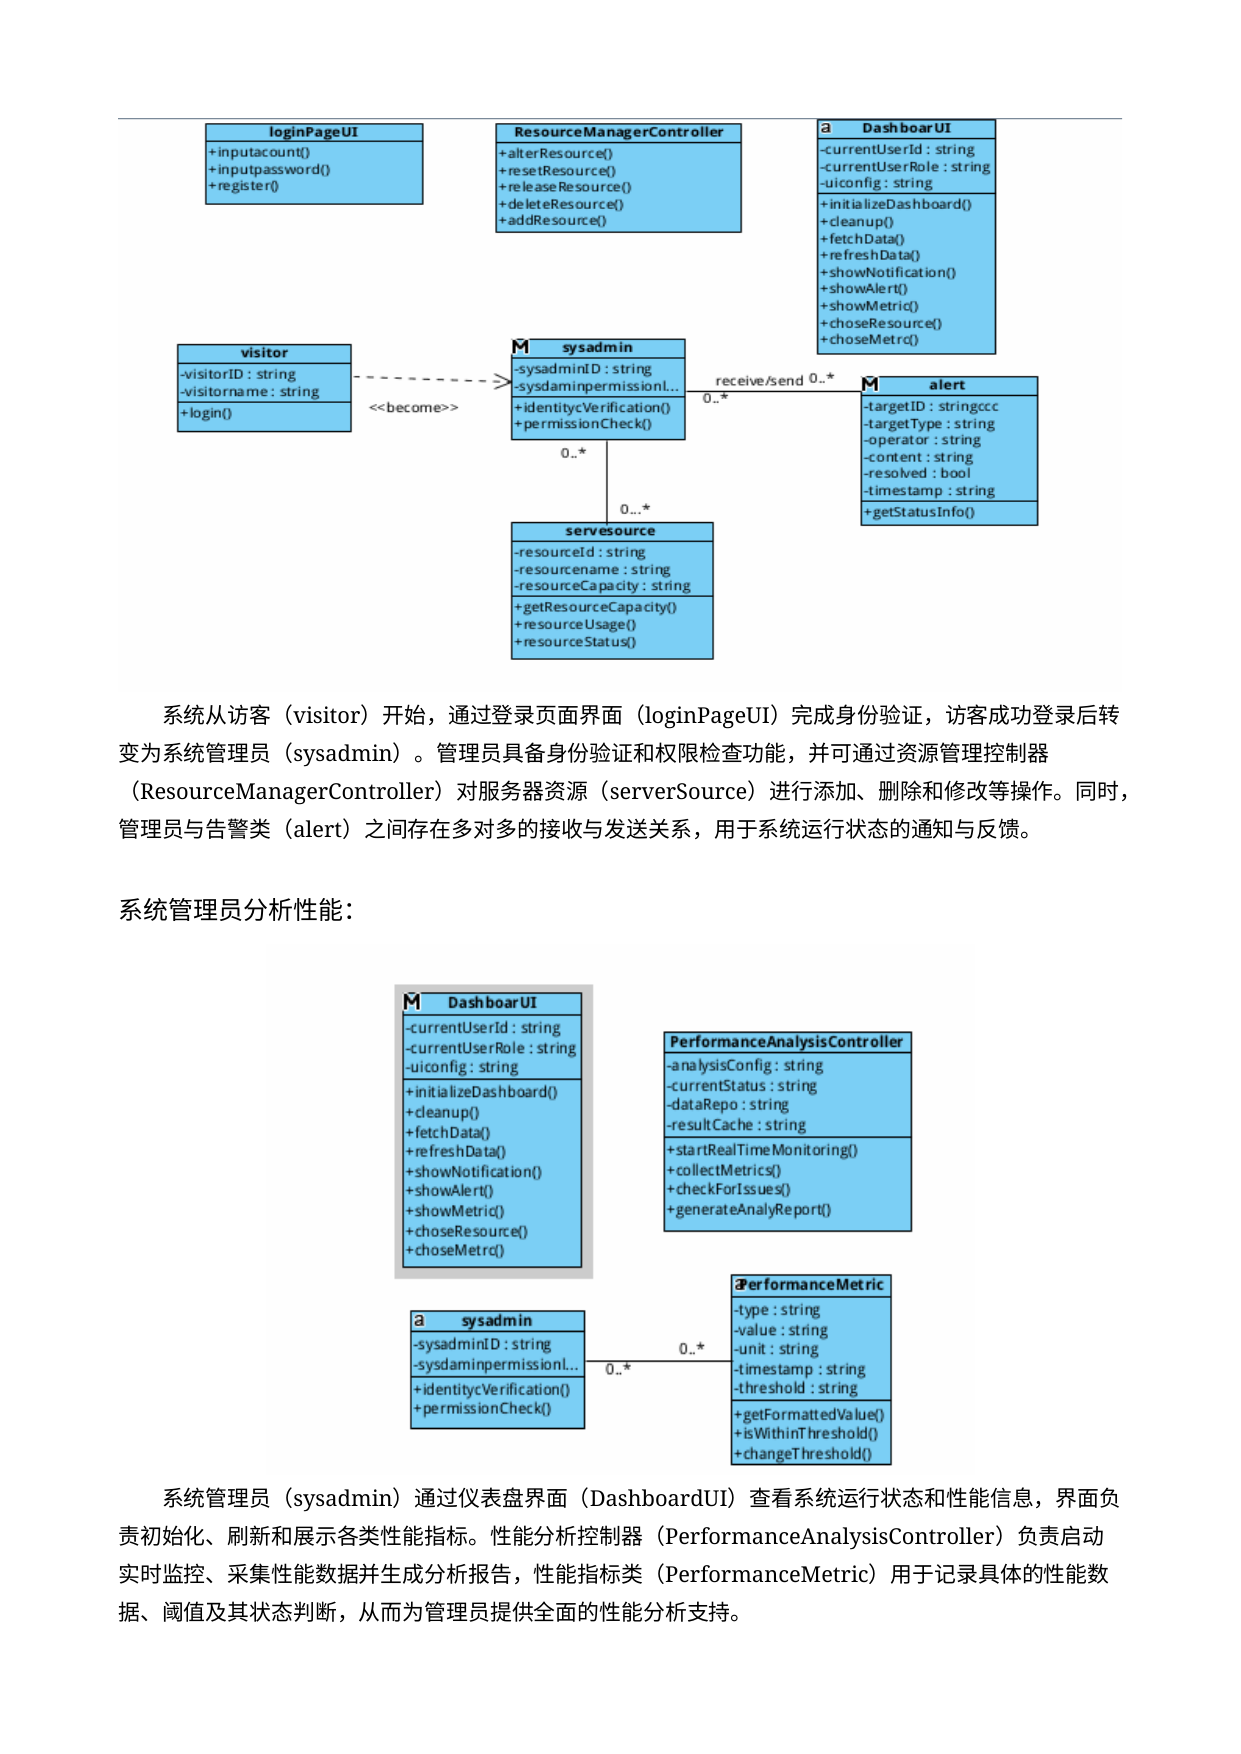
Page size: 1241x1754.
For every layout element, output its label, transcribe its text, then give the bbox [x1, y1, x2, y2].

text 系统管理员（sysadmin）通过仪表盘界面（DashboardUI）查看系统运行状态和性能信息，界面负责初始化、刷新和展示各类性能指标。性能分析控制器（PerformanceAnalysisController）负责启动实时监控、采集性能数据并生成分析报告，性能指标类（PerformanceMetric）用于记录具体的性能数据、阈值及其状态判断，从而为管理员提供全面的性能分析支持。 [118, 1481, 1122, 1627]
picture [265, 944, 975, 1475]
text 系统管理员分析性能： [118, 890, 1122, 927]
picture [118, 118, 1123, 692]
text 系统从访客（visitor）开始，通过登录页面界面（loginPageUI）完成身份验证，访客成功登录后转变为系统管理员（sysadmin）。管理员具备身份验证和权限检查功能，并可通过资源管理控制器（ResourceManagerController）对服务器资源（serverSource）进行添加、删除和修改等操作。同时，管理员与告警类（alert）之间存在多对多的接收与发送关系，用于系统运行状态的通知与反馈。 [118, 698, 1122, 843]
